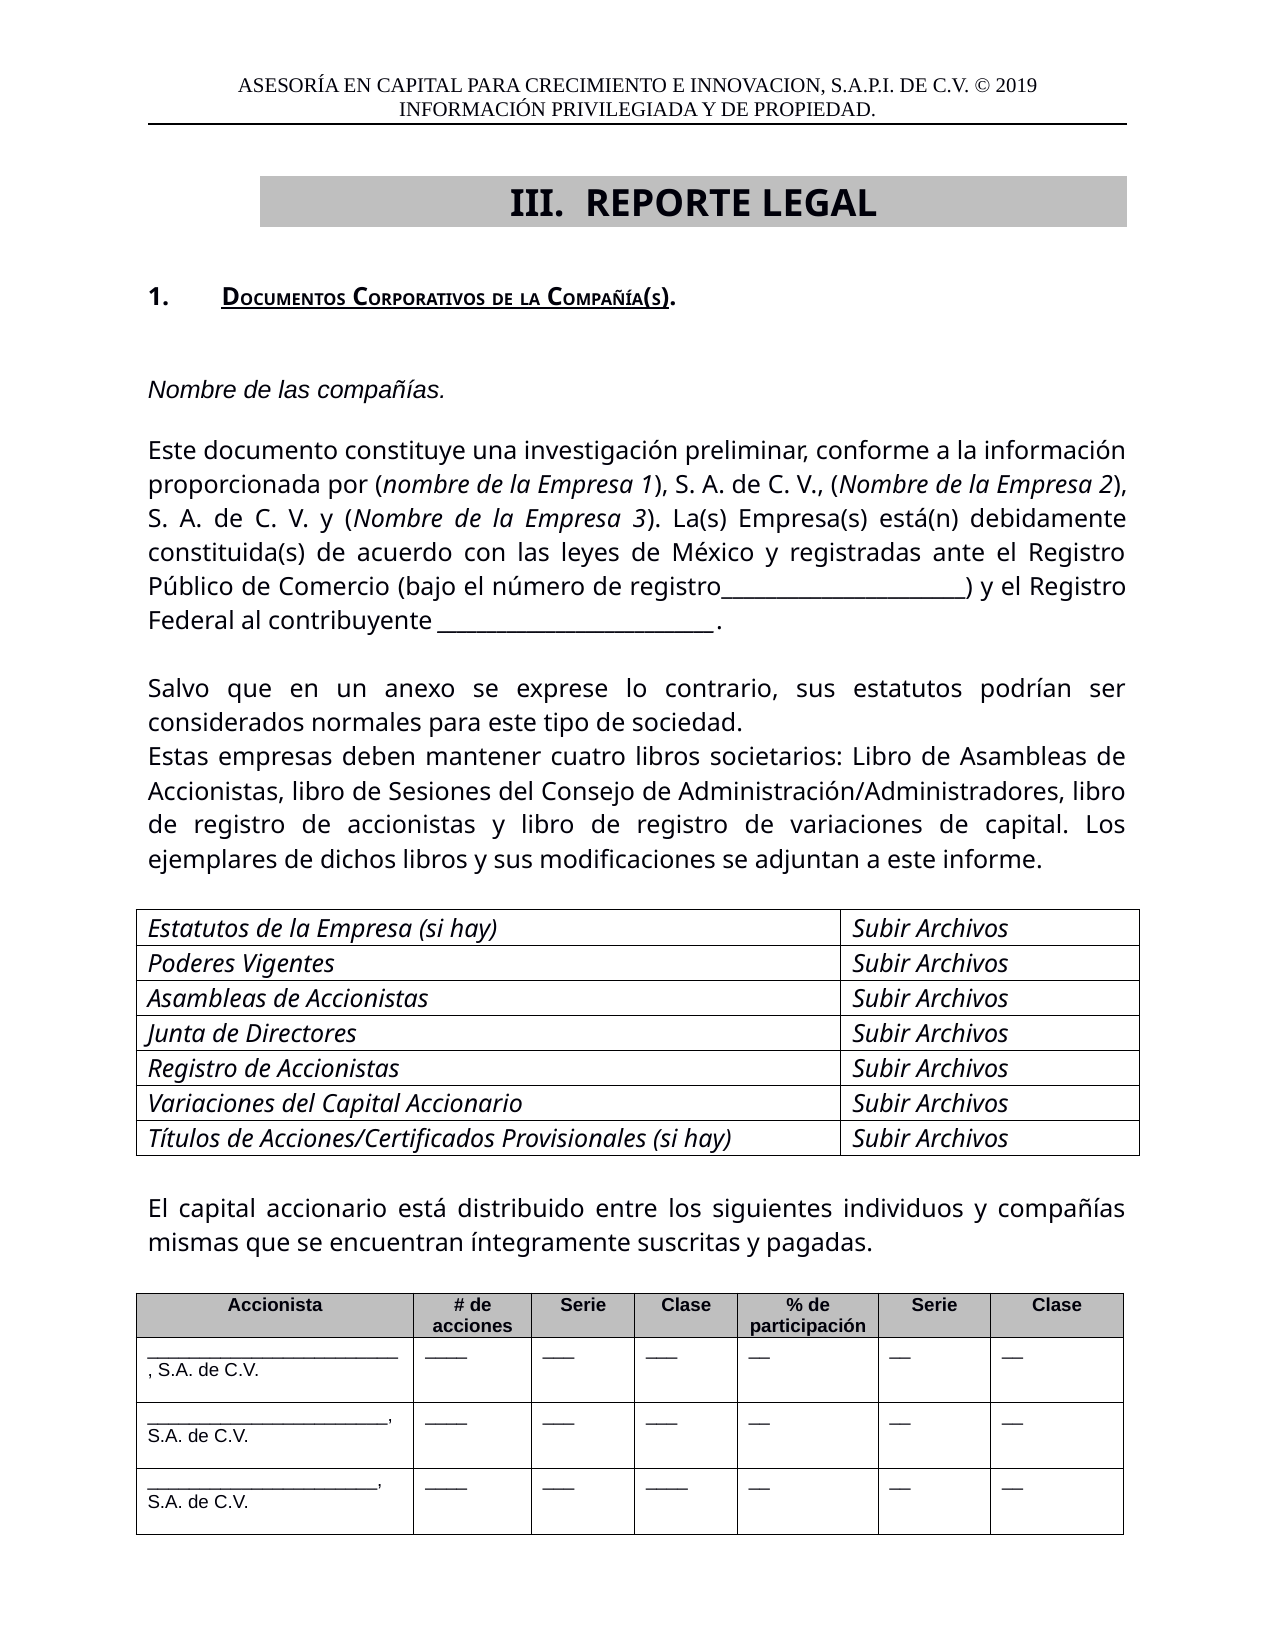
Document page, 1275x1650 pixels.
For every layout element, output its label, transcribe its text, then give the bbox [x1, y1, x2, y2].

table_cell Asambleas de Accionistas [137, 981, 840, 1015]
table_cell Títulos de Acciones/Certificados Provisionales (si hay) [137, 1121, 840, 1155]
table_cell ___ [532, 1469, 634, 1534]
table_cell Subir Archivos [841, 1016, 1139, 1050]
table_cell ___ [635, 1403, 737, 1468]
text Salvo que en un anexo se exprese lo contrario, sus estatutos podrían ser considerados normales para este tipo de sociedad. [148, 671, 1127, 739]
table_cell __ [879, 1403, 990, 1468]
table_cell Junta de Directores [137, 1016, 840, 1050]
table_header Clase [635, 1294, 737, 1337]
table_cell ___ [532, 1403, 634, 1468]
text Estas empresas deben mantener cuatro libros societarios: Libro de Asambleas de Accionistas, libro de Sesiones del Consejo de Administración/Administradores, libro de registro de accionistas y libro de registro de variaciones de capital. Los ejemplares de dichos libros y sus modificaciones se adjuntan a este informe. [148, 739, 1127, 875]
table_cell ____ [414, 1469, 531, 1534]
table_header % de participación [738, 1294, 878, 1337]
table_cell __ [991, 1338, 1123, 1402]
table_cell __ [738, 1338, 878, 1402]
table_cell Subir Archivos [841, 981, 1139, 1015]
table_cell Subir Archivos [841, 1121, 1139, 1155]
table_cell __ [738, 1469, 878, 1534]
table_cell _______________________, S.A. de C.V. [137, 1403, 413, 1468]
table_cell Subir Archivos [841, 946, 1139, 979]
table_header # de acciones [414, 1294, 531, 1337]
table_cell Subir Archivos [841, 1086, 1139, 1120]
table_cell __ [991, 1403, 1123, 1468]
table_cell __ [879, 1469, 990, 1534]
table_header Serie [879, 1294, 990, 1337]
table_cell ____ [635, 1469, 737, 1534]
table_cell ___ [532, 1338, 634, 1402]
table_cell __ [991, 1469, 1123, 1534]
table_cell ________________________, S.A. de C.V. [137, 1338, 413, 1402]
table_cell Variaciones del Capital Accionario [137, 1086, 840, 1120]
table_header Clase [991, 1294, 1123, 1337]
table_cell Registro de Accionistas [137, 1051, 840, 1085]
table_cell ____ [414, 1403, 531, 1468]
text Este documento constituye una investigación preliminar, conforme a la información proporcionada por (nombre de la Empresa 1), S. A. de C. V., (Nombre de la Empresa 2), S. A. de C. V. y (Nombre de la Empresa 3). La(s) Empresa(s) está(n) debidamente constituida(s) de acuerdo con las leyes de México y registradas ante el Registro Público de Comercio (bajo el número de registro______________________) y el Registro Federal al contribuyente ____________________________. [148, 432, 1127, 637]
table_cell __ [879, 1338, 990, 1402]
table_cell ____ [414, 1338, 531, 1402]
table_cell ___ [635, 1338, 737, 1402]
text 1. Documentos Corporativos de la Compañía(s). [148, 278, 1127, 312]
table_header Serie [532, 1294, 634, 1337]
text El capital accionario está distribuido entre los siguientes individuos y compañías mismas que se encuentran íntegramente suscritas y pagadas. [148, 1190, 1127, 1258]
table_header Accionista [137, 1294, 413, 1337]
table_header Estatutos de la Empresa (si hay) [137, 910, 840, 944]
table_cell ______________________, S.A. de C.V. [137, 1469, 413, 1534]
table_cell __ [738, 1403, 878, 1468]
text Nombre de las compañías. [148, 375, 1127, 404]
table_header Subir Archivos [841, 910, 1139, 944]
table_cell Poderes Vigentes [137, 946, 840, 979]
table_cell Subir Archivos [841, 1051, 1139, 1085]
list REPORTE LEGAL [260, 176, 1127, 227]
